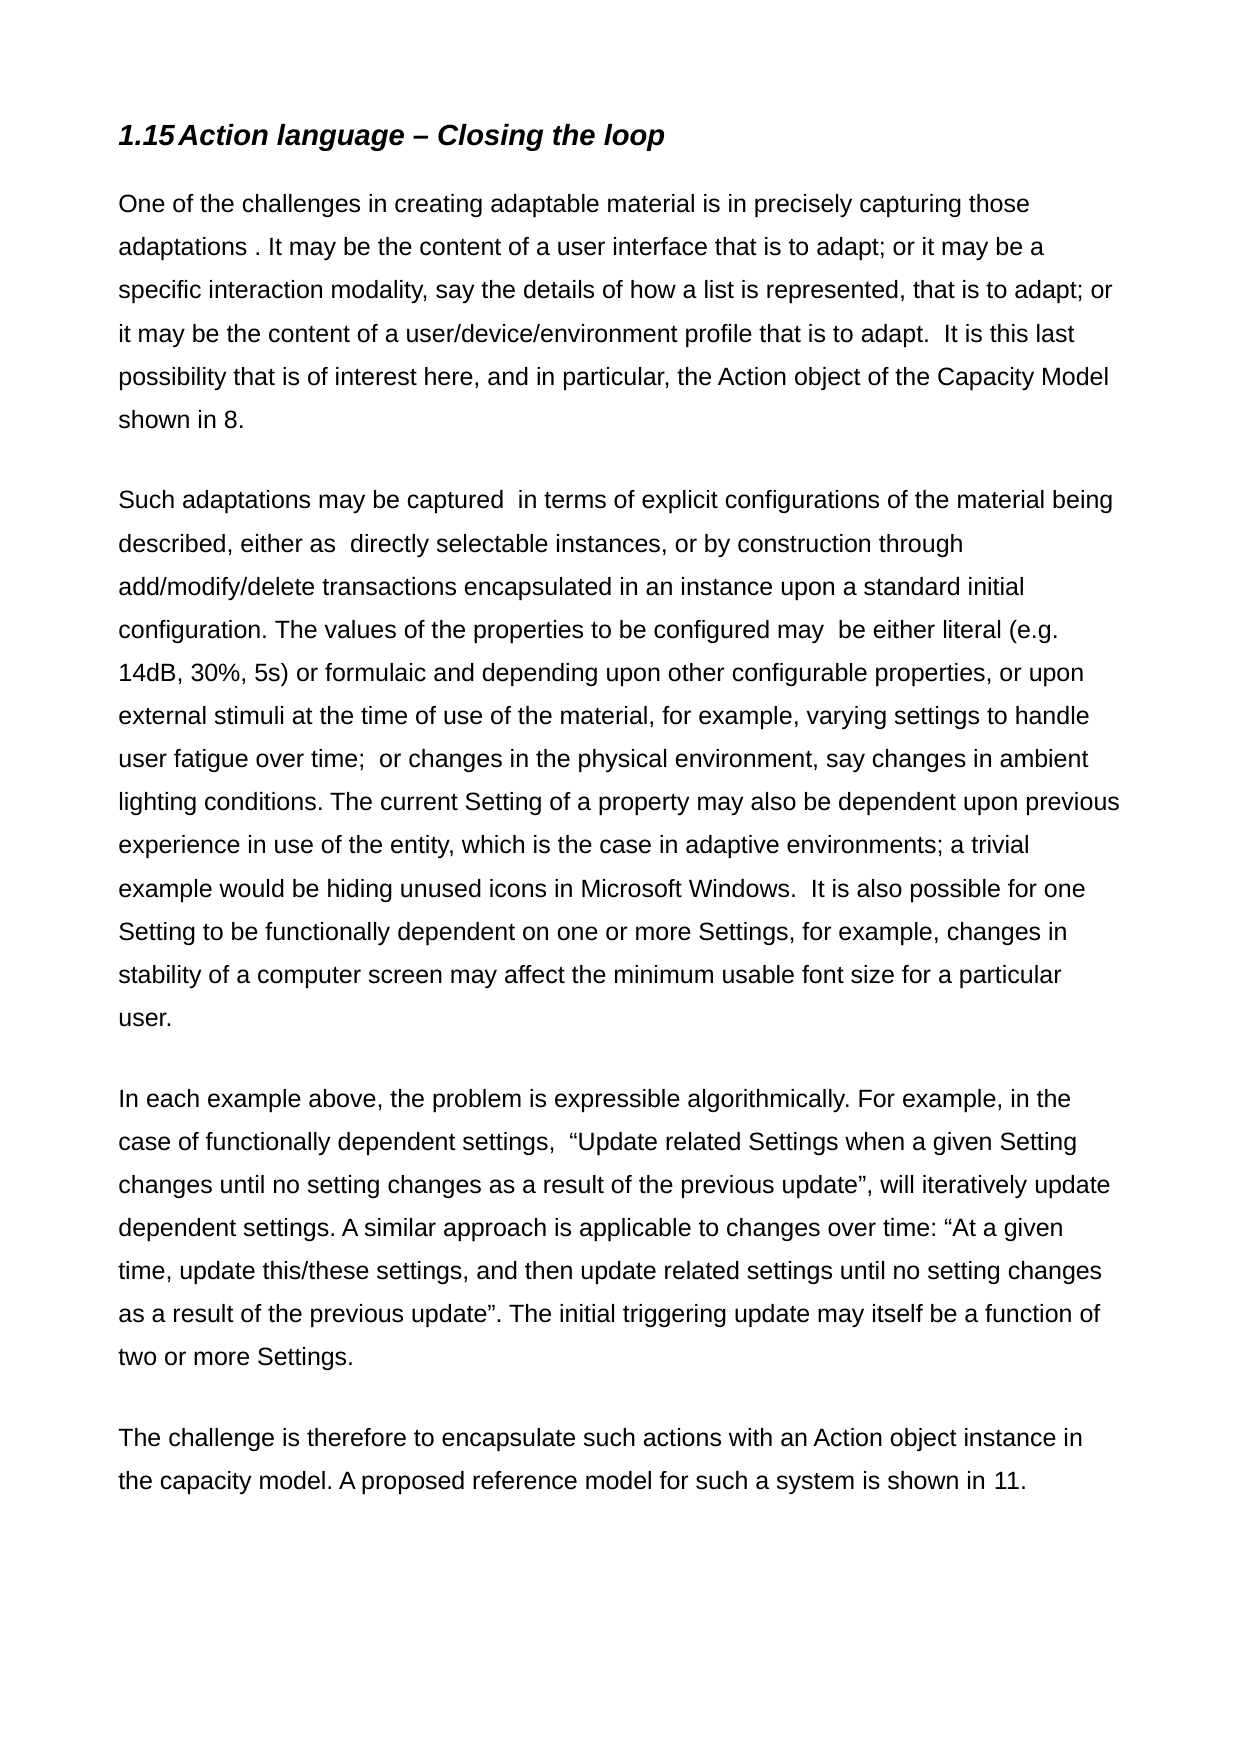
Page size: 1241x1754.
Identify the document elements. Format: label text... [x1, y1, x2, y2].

text In each example above, the problem is expressible algorithmically. For example, in the case of functionally dependent settings, “Update related Settings when a given Setting changes until no setting changes as a result of the previous update”, will iteratively update dependent settings. A similar approach is applicable to changes over time: “At a given time, update this/these settings, and then update related settings until no setting changes as a result of the previous update”. The initial triggering update may itself be a function of two or more Settings. [118, 1083, 1122, 1371]
text Such adaptations may be captured in terms of explicit configurations of the material being described, either as directly selectable instances, or by construction through add/modify/delete transactions encapsulated in an instance upon a standard initial configuration. The values of the properties to be configured may be either literal (e.g. 14dB, 30%, 5s) or formulaic and depending upon other configurable properties, or upon external stimuli at the time of use of the material, for example, varying settings to handle user fatigue over time; or changes in the physical environment, say changes in ambient lighting conditions. The current Setting of a property may also be dependent upon previous experience in use of the entity, which is the case in adaptive environments; a trivial example would be hiding unused icons in Microsoft Windows. It is also possible for one Setting to be functionally dependent on one or more Settings, for example, changes in stability of a computer screen may affect the minimum usable font size for a particular user. [118, 485, 1122, 1032]
subtitle Action language – Closing the loop [118, 118, 1122, 152]
text One of the challenges in creating adaptable material is in precisely capturing those adaptations . It may be the content of a user interface that is to adapt; or it may be a specific interaction modality, say the details of how a list is represented, that is to adapt; or it may be the content of a user/device/environment profile that is to adapt. It is this last possibility that is of interest here, and in particular, the Action object of the Capacity Model shown in Figure 8. [118, 189, 1122, 433]
text The challenge is therefore to encapsulate such actions with an Action object instance in the capacity model. A proposed reference model for such a system is shown in Figure 11. [118, 1423, 1122, 1495]
